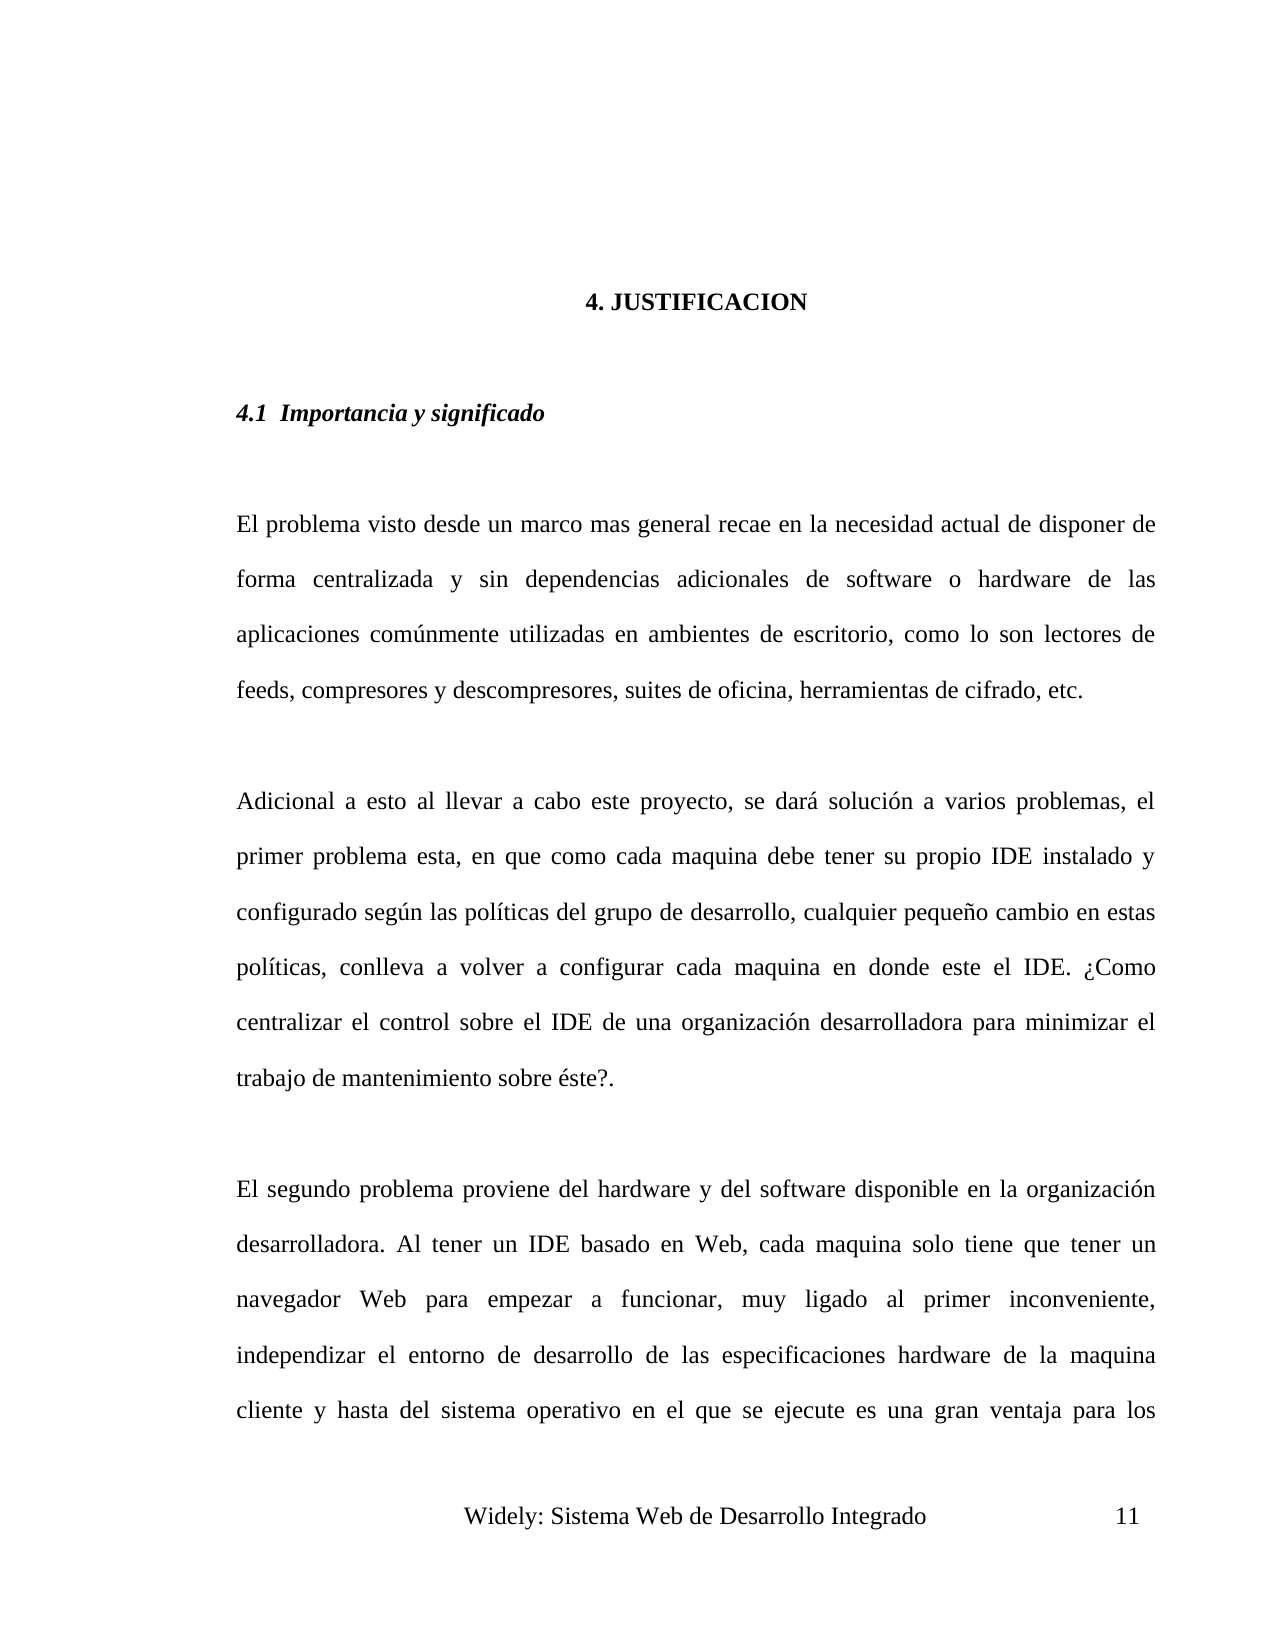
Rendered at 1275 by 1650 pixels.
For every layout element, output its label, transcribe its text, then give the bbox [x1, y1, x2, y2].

subtitle 4.1 Importancia y significado [236, 399, 1157, 427]
text El segundo problema proviene del hardware y del software disponible en la organización desarrolladora. Al tener un IDE basado en Web, cada maquina solo tiene que tener un navegador Web para empezar a funcionar, muy ligado al primer inconveniente, independizar el entorno de desarrollo de las especificaciones hardware de la maquina cliente y hasta del sistema operativo en el que se ejecute es una gran ventaja para los [236, 1175, 1157, 1424]
subtitle 4. JUSTIFICACION [236, 288, 1157, 316]
list El problema visto desde un marco mas general recae en la necesidad actual de disponer de forma centralizada y sin dependencias adicionales de software o hardware de las aplicaciones comúnmente utilizadas en ambientes de escritorio, como lo son lectores de feeds, compresores y descompresores, suites de oficina, herramientas de cifrado, etc. [236, 510, 1157, 704]
list Adicional a esto al llevar a cabo este proyecto, se dará solución a varios problemas, el primer problema esta, en que como cada maquina debe tener su propio IDE instalado y configurado según las políticas del grupo de desarrollo, cualquier pequeño cambio en estas políticas, conlleva a volver a configurar cada maquina en donde este el IDE. ¿Como centralizar el control sobre el IDE de una organización desarrolladora para minimizar el trabajo de mantenimiento sobre éste?. [236, 787, 1157, 1092]
